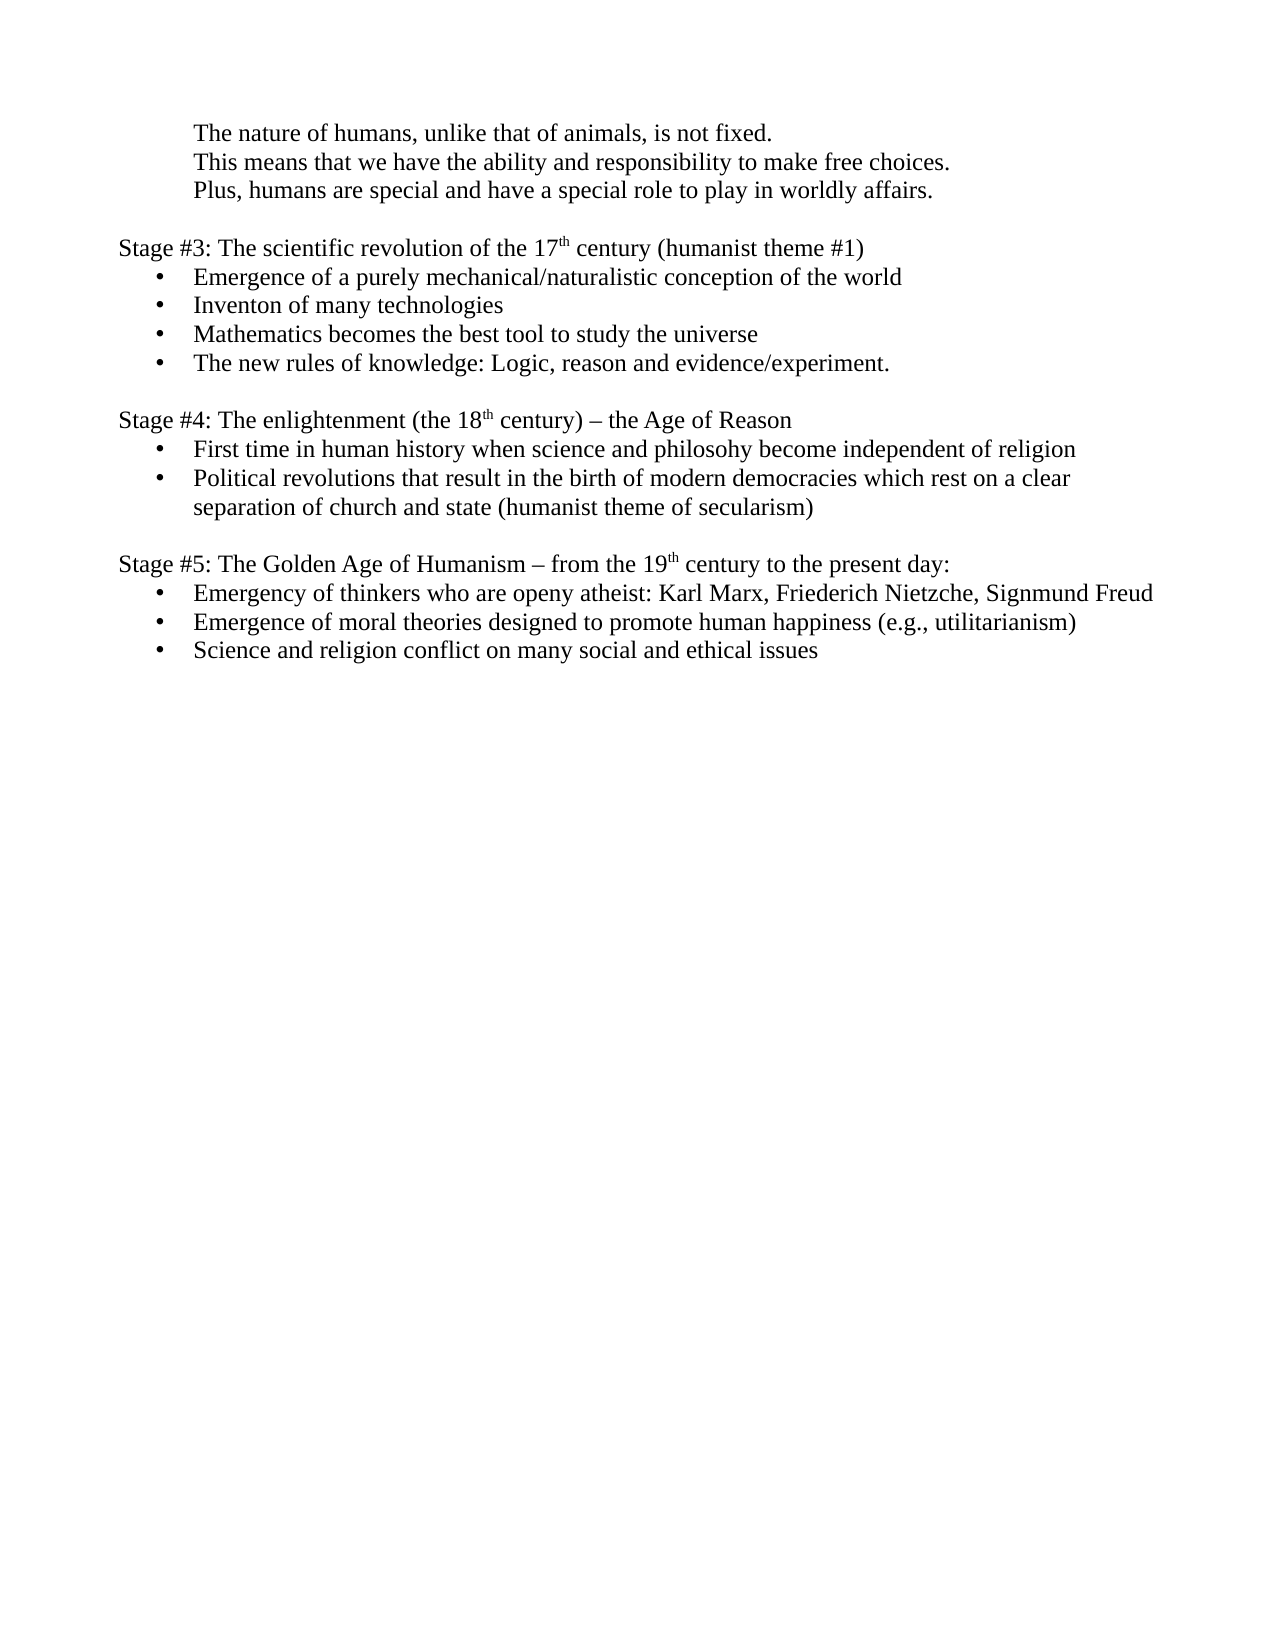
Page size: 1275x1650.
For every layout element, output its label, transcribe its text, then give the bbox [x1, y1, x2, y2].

list Mathematics becomes the best tool to study the universe [156, 319, 1157, 348]
text Stage #3: The scientific revolution of the 17th century (humanist theme #1) [118, 233, 1157, 262]
list Inventon of many technologies [156, 291, 1157, 319]
list First time in human history when science and philosohy become independent of religion [156, 434, 1157, 463]
list The new rules of knowledge: Logic, reason and evidence/experiment. [156, 348, 1157, 377]
list Science and religion conflict on many social and ethical issues [156, 636, 1157, 664]
text Stage #4: The enlightenment (the 18th century) – the Age of Reason [118, 406, 1157, 434]
list Political revolutions that result in the birth of modern democracies which rest on a clear separation of church and state (humanist theme of secularism) [156, 463, 1157, 521]
list Emergence of a purely mechanical/naturalistic conception of the world [156, 262, 1157, 291]
list The nature of humans, unlike that of animals, is not fixed. This means that we have the ability and responsibility to make free choices. Plus, humans are special and have a special role to play in worldly affairs. [156, 118, 1157, 204]
list Emergency of thinkers who are openy atheist: Karl Marx, Friederich Nietzche, Signmund Freud [156, 578, 1157, 607]
text Stage #5: The Golden Age of Humanism – from the 19th century to the present day: [118, 549, 1157, 578]
list Emergence of moral theories designed to promote human happiness (e.g., utilitarianism) [156, 607, 1157, 636]
